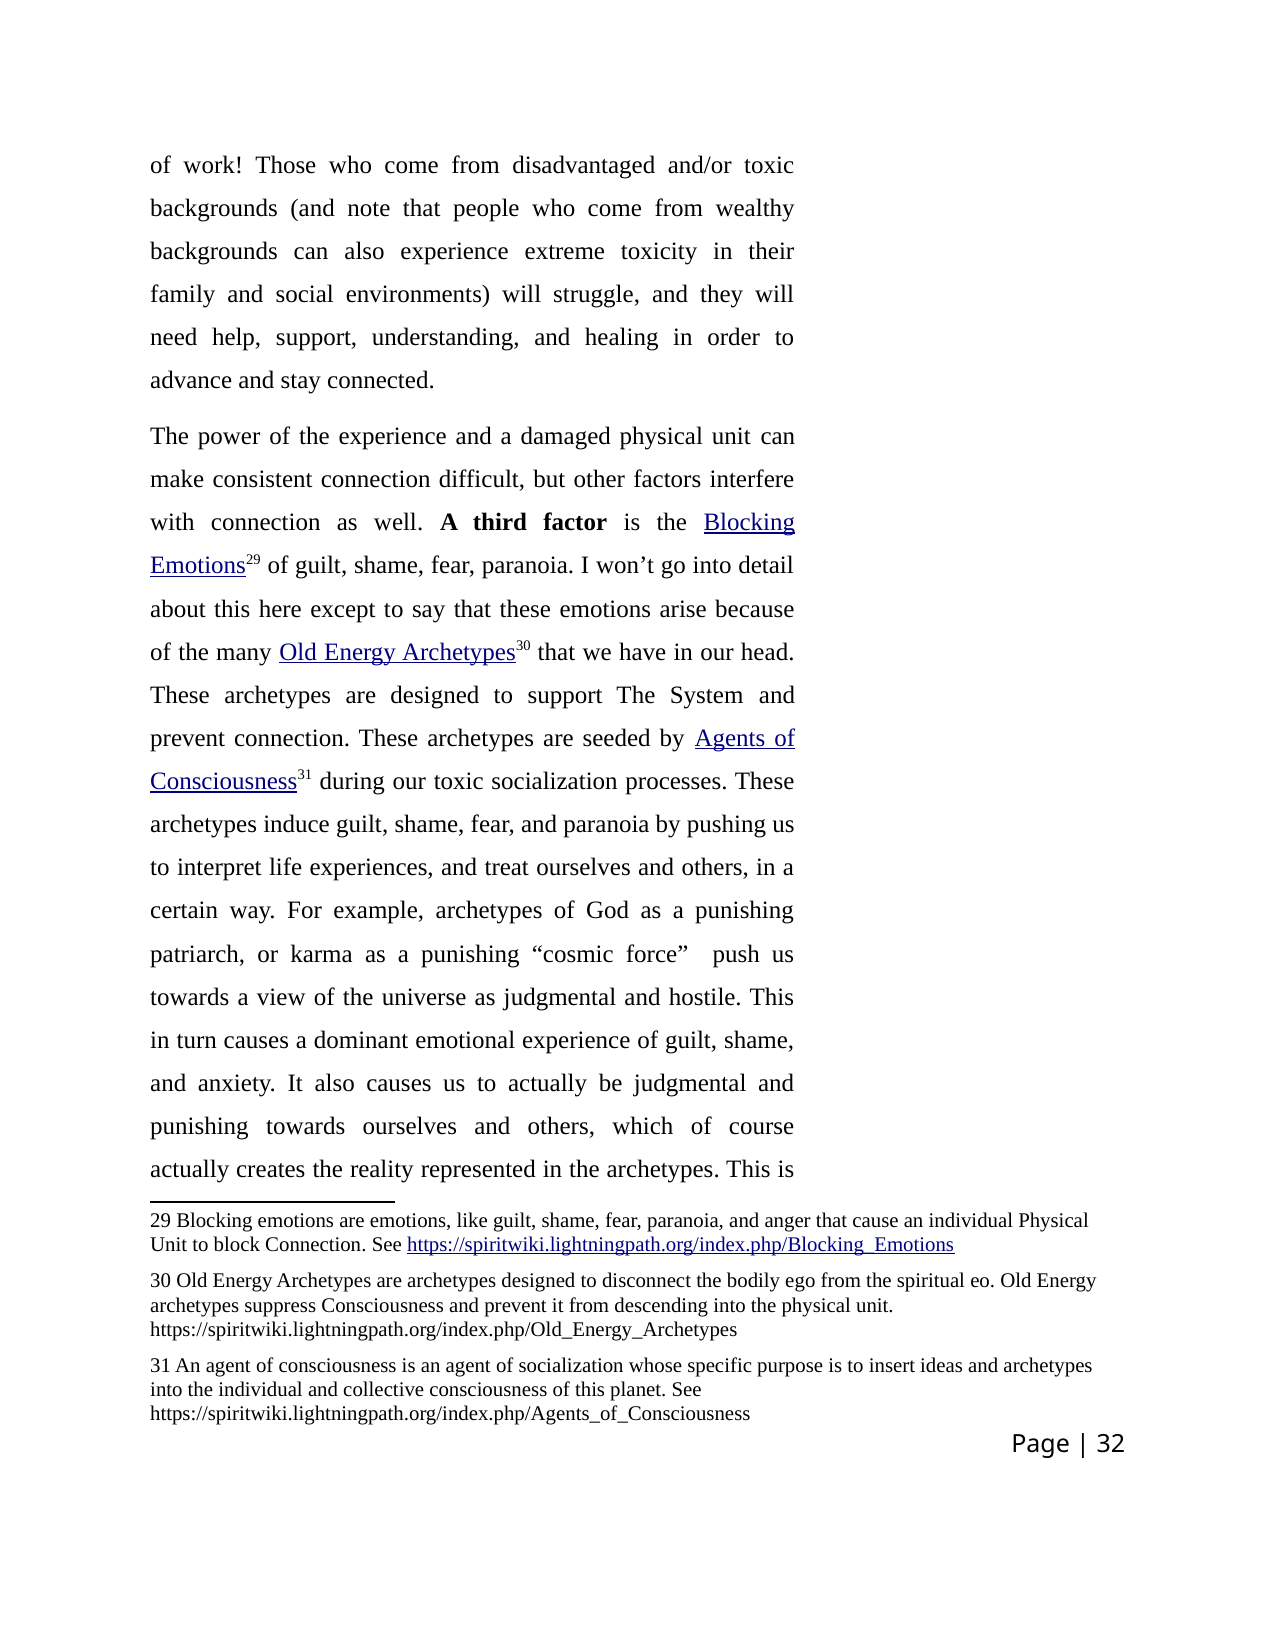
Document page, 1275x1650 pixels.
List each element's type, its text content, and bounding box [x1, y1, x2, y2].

text Blocking emotions are emotions, like guilt, shame, fear, paranoia, and anger that cause an individual Physical Unit to block Connection. See https://spiritwiki.lightningpath.org/index.php/Blocking_Emotions [150, 1208, 1125, 1256]
text The power of the experience and a damaged physical unit can make consistent connection difficult, but other factors interfere with connection as well. A third factor is the Blocking Emotions of guilt, shame, fear, paranoia. I won’t go into detail about this here except to say that these emotions arise because of the many Old Energy Archetypes that we have in our head. These archetypes are designed to support The System and prevent connection. These archetypes are seeded by Agents of Consciousness during our toxic socialization processes. These archetypes induce guilt, shame, fear, and paranoia by pushing us to interpret life experiences, and treat ourselves and others, in a certain way. For example, archetypes of God as a punishing patriarch, or karma as a punishing “cosmic force” push us towards a view of the universe as judgmental and hostile. This in turn causes a dominant emotional experience of guilt, shame, and anxiety. It also causes us to actually be judgmental and punishing towards ourselves and others, which of course actually creates the reality represented in the archetypes. This is [150, 421, 795, 1183]
text An agent of consciousness is an agent of socialization whose specific purpose is to insert ideas and archetypes into the individual and collective consciousness of this planet. See https://spiritwiki.lightningpath.org/index.php/Agents_of_Consciousness [150, 1353, 1125, 1425]
text Old Energy Archetypes are archetypes designed to disconnect the bodily ego from the spiritual eo. Old Energy archetypes suppress Consciousness and prevent it from descending into the physical unit. https://spiritwiki.lightningpath.org/index.php/Old_Energy_Archetypes [150, 1268, 1125, 1341]
text of work! Those who come from disadvantaged and/or toxic backgrounds (and note that people who come from wealthy backgrounds can also experience extreme toxicity in their family and social environments) will struggle, and they will need help, support, understanding, and healing in order to advance and stay connected. [150, 150, 795, 394]
